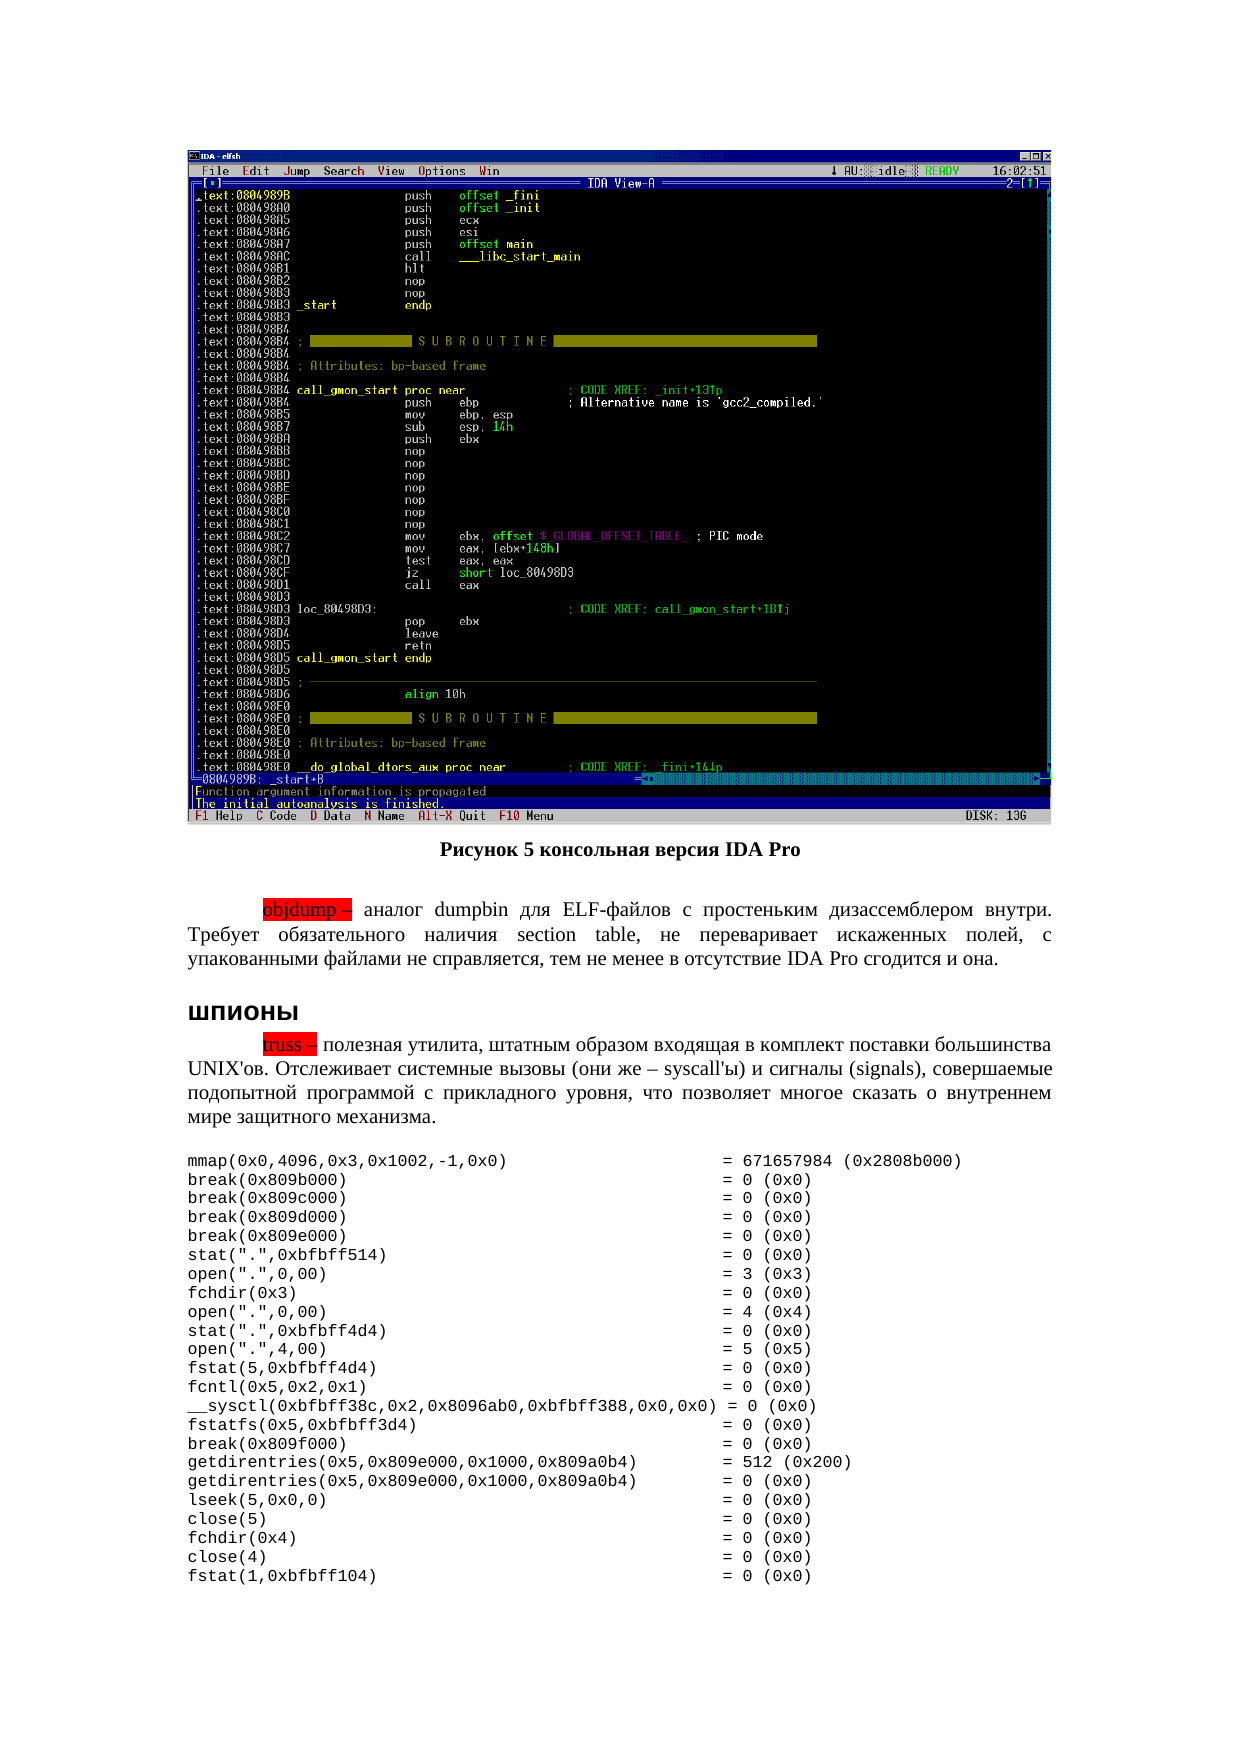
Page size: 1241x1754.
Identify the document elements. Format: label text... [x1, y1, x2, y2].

text lseek(5,0x0,0) = 0 (0x0) [187, 1492, 1053, 1511]
text Рисунок 5 консольная версия IDA Pro [187, 837, 1053, 861]
text fstat(5,0xbfbff4d4) = 0 (0x0) [187, 1360, 1053, 1379]
text break(0x809c000) = 0 (0x0) [187, 1190, 1053, 1209]
text close(4) = 0 (0x0) [187, 1548, 1053, 1567]
text break(0x809e000) = 0 (0x0) [187, 1228, 1053, 1247]
text open(".",0,00) = 4 (0x4) [187, 1303, 1053, 1322]
text open(".",4,00) = 5 (0x5) [187, 1341, 1053, 1360]
text fchdir(0x4) = 0 (0x0) [187, 1529, 1053, 1548]
picture [187, 150, 1052, 825]
text getdirentries(0x5,0x809e000,0x1000,0x809a0b4) = 512 (0x200) [187, 1454, 1053, 1473]
text stat(".",0xbfbff4d4) = 0 (0x0) [187, 1322, 1053, 1341]
text fstatfs(0x5,0xbfbff3d4) = 0 (0x0) [187, 1416, 1053, 1435]
text break(0x809d000) = 0 (0x0) [187, 1209, 1053, 1228]
text break(0x809f000) = 0 (0x0) [187, 1435, 1053, 1454]
text fcntl(0x5,0x2,0x1) = 0 (0x0) [187, 1379, 1053, 1397]
text open(".",0,00) = 3 (0x3) [187, 1266, 1053, 1284]
text truss – полезная утилита, штатным образом входящая в комплект поставки большинства UNIX'ов. Отслеживает системные вызовы (они же – syscall'ы) и сигналы (signals), совершаемые подопытной программой с прикладного уровня, что позволяет многое сказать о внутреннем мире защитного механизма. [187, 1032, 1053, 1128]
text fchdir(0x3) = 0 (0x0) [187, 1284, 1053, 1303]
text break(0x809b000) = 0 (0x0) [187, 1171, 1053, 1190]
subtitle шпионы [187, 994, 1053, 1026]
text fstat(1,0xbfbff104) = 0 (0x0) [187, 1567, 1053, 1586]
text __sysctl(0xbfbff38c,0x2,0x8096ab0,0xbfbff388,0x0,0x0) = 0 (0x0) [187, 1397, 1053, 1416]
text getdirentries(0x5,0x809e000,0x1000,0x809a0b4) = 0 (0x0) [187, 1473, 1053, 1492]
text objdump – аналог dumpbin для ELF-файлов с простеньким дизассемблером внутри. Требует обязательного наличия section table, не переваривает искаженных полей, с упакованными файлами не справляется, тем не менее в отсутствие IDA Pro сгодится и она. [187, 897, 1053, 969]
text stat(".",0xbfbff514) = 0 (0x0) [187, 1247, 1053, 1266]
text mmap(0x0,4096,0x3,0x1002,-1,0x0) = 671657984 (0x2808b000) [187, 1152, 1053, 1171]
text close(5) = 0 (0x0) [187, 1511, 1053, 1529]
